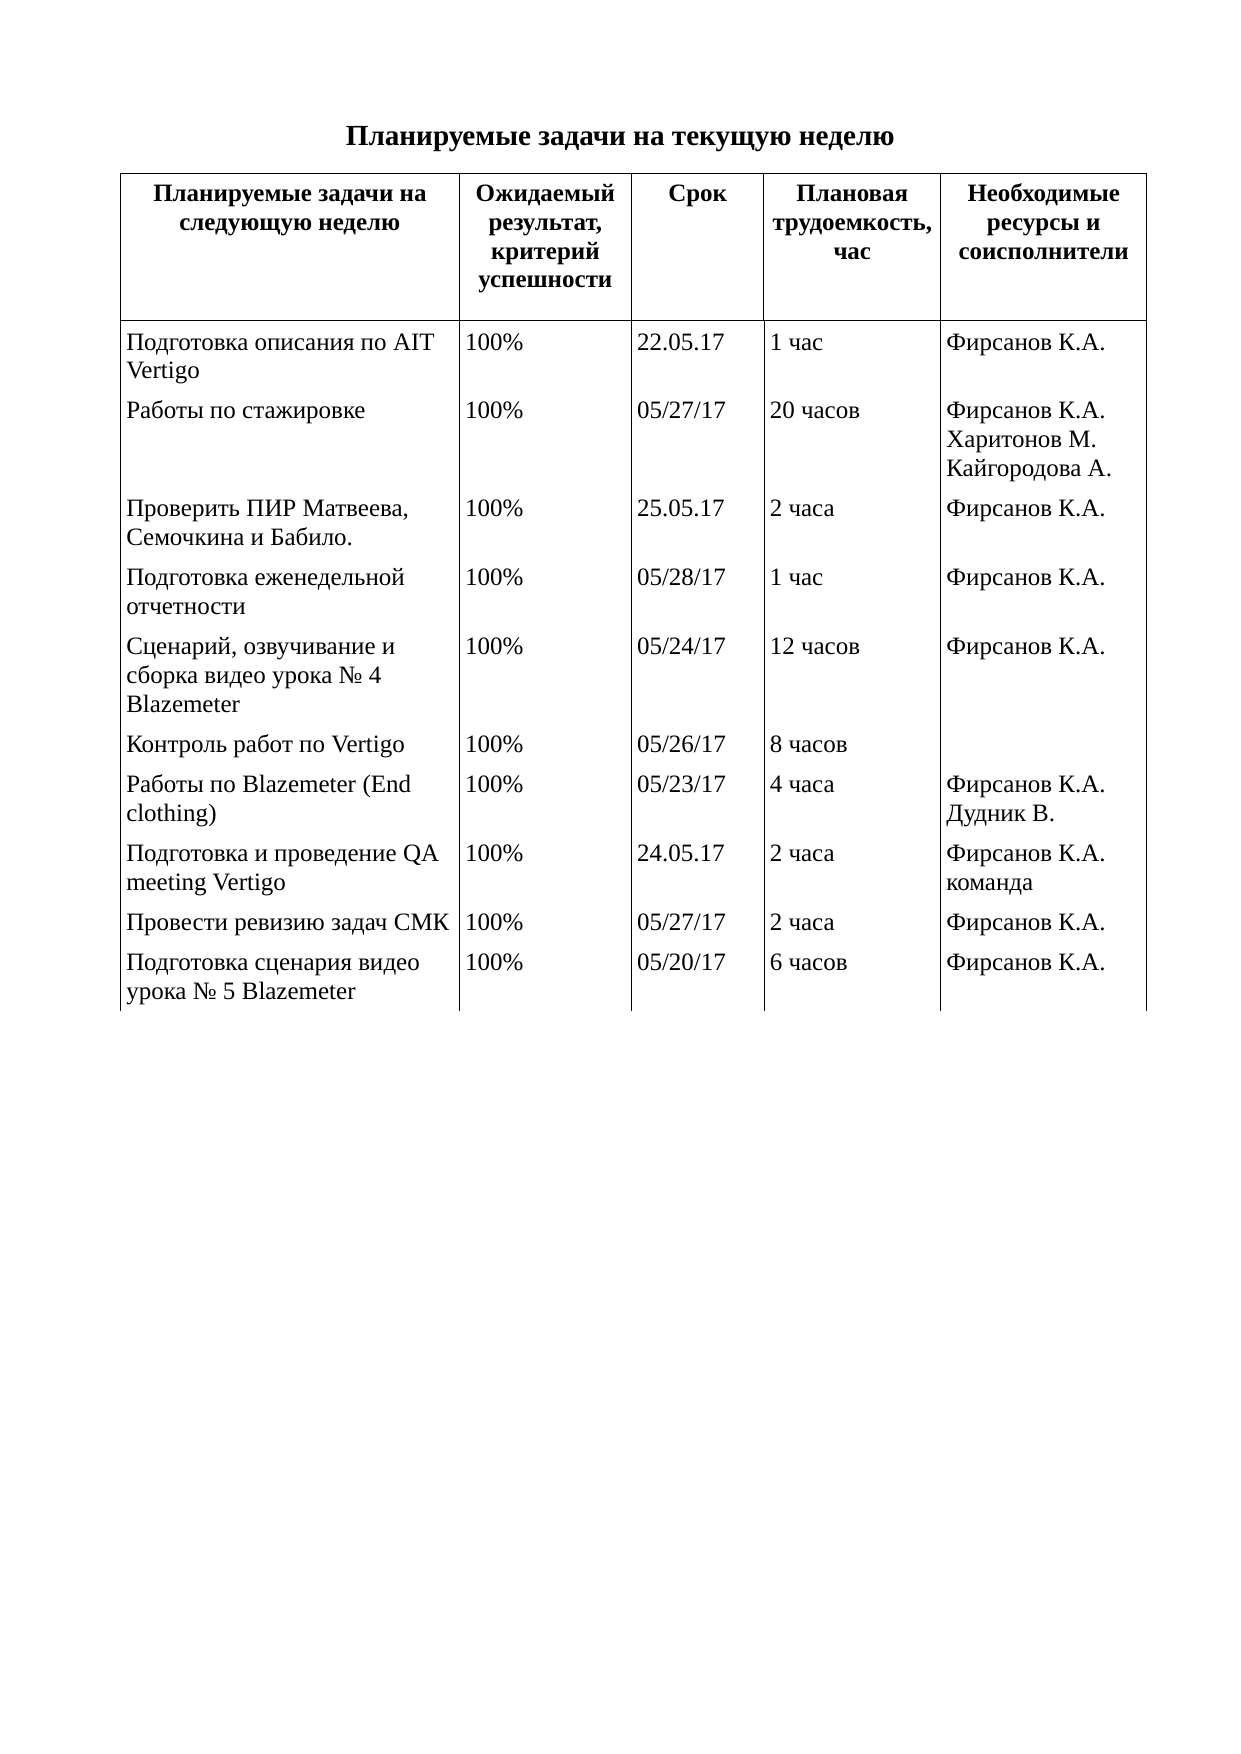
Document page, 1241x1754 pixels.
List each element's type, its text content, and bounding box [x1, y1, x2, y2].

table_cell [941, 723, 1146, 763]
table_cell Фирсанов К.А. [941, 942, 1146, 1011]
table_cell 100% [460, 723, 631, 763]
table_cell Фирсанов К.А. Харитонов М. Кайгородова А. [941, 390, 1146, 488]
table_cell 20 часов [765, 390, 940, 488]
table_cell 2 часа [765, 901, 940, 942]
table_cell Фирсанов К.А. команда [941, 833, 1146, 901]
table_cell Сценарий, озвучивание и сборка видео урока № 4 Blazemeter [121, 626, 459, 723]
table_header Необходимые ресурсы и соисполнители [941, 174, 1146, 320]
table_cell 100% [460, 557, 631, 626]
table_header Плановая трудоемкость, час [764, 174, 940, 320]
table_cell 6 часов [765, 942, 940, 1011]
table_cell Работы по Blazemeter (End clothing) [121, 764, 459, 832]
table_cell Фирсанов К.А. [941, 321, 1146, 390]
table_cell 100% [460, 626, 631, 723]
table_cell 100% [460, 488, 631, 557]
table_cell Подготовка описания по AIT Vertigo [121, 321, 459, 390]
table_cell 8 часов [765, 723, 940, 763]
table_cell 100% [460, 390, 631, 488]
table_cell 12 часов [765, 626, 940, 723]
table_header Срок [632, 174, 763, 320]
table_cell 26.05.17 [632, 723, 764, 763]
table_cell 22.05.17 [632, 321, 764, 390]
table_cell Фирсанов К.А. Дудник В. [941, 764, 1146, 832]
table_cell 100% [460, 764, 631, 832]
table_cell 24.05.17 [632, 626, 764, 723]
table_cell 100% [460, 321, 631, 390]
table_cell 4 часа [765, 764, 940, 832]
table_cell 28.05.17 [632, 557, 764, 626]
text Планируемые задачи на текущую неделю [118, 118, 1122, 152]
table_cell 1 час [765, 321, 940, 390]
table_cell Фирсанов К.А. [941, 626, 1146, 723]
table_cell 25.05.17 [632, 488, 764, 557]
table_cell 24.05.17 [632, 833, 764, 901]
table_cell 100% [460, 901, 631, 942]
table_cell Фирсанов К.А. [941, 557, 1146, 626]
table_cell Работы по стажировке [121, 390, 459, 488]
table_header Ожидаемый результат, критерий успешности [460, 174, 631, 320]
table_cell Провести ревизию задач СМК [121, 901, 459, 942]
table_cell Подготовка сценария видео урока № 5 Blazemeter [121, 942, 459, 1011]
table_cell 1 час [765, 557, 940, 626]
table_cell 2 часа [765, 833, 940, 901]
table_header Планируемые задачи на следующую неделю [121, 174, 459, 320]
table_cell 27.05.17 [632, 901, 764, 942]
table_cell Подготовка и проведение QA meeting Vertigo [121, 833, 459, 901]
table_cell 2 часа [765, 488, 940, 557]
table_cell Подготовка еженедельной отчетности [121, 557, 459, 626]
table_cell Контроль работ по Vertigo [121, 723, 459, 763]
table_cell 27.05.17 [632, 390, 764, 488]
table_cell 100% [460, 833, 631, 901]
table_cell 100% [460, 942, 631, 1011]
table_cell Проверить ПИР Матвеева, Семочкина и Бабило. [121, 488, 459, 557]
table_cell Фирсанов К.А. [941, 901, 1146, 942]
table_cell 20.05.17 [632, 942, 764, 1011]
table_cell Фирсанов К.А. [941, 488, 1146, 557]
table_cell 23.05.17 [632, 764, 764, 832]
